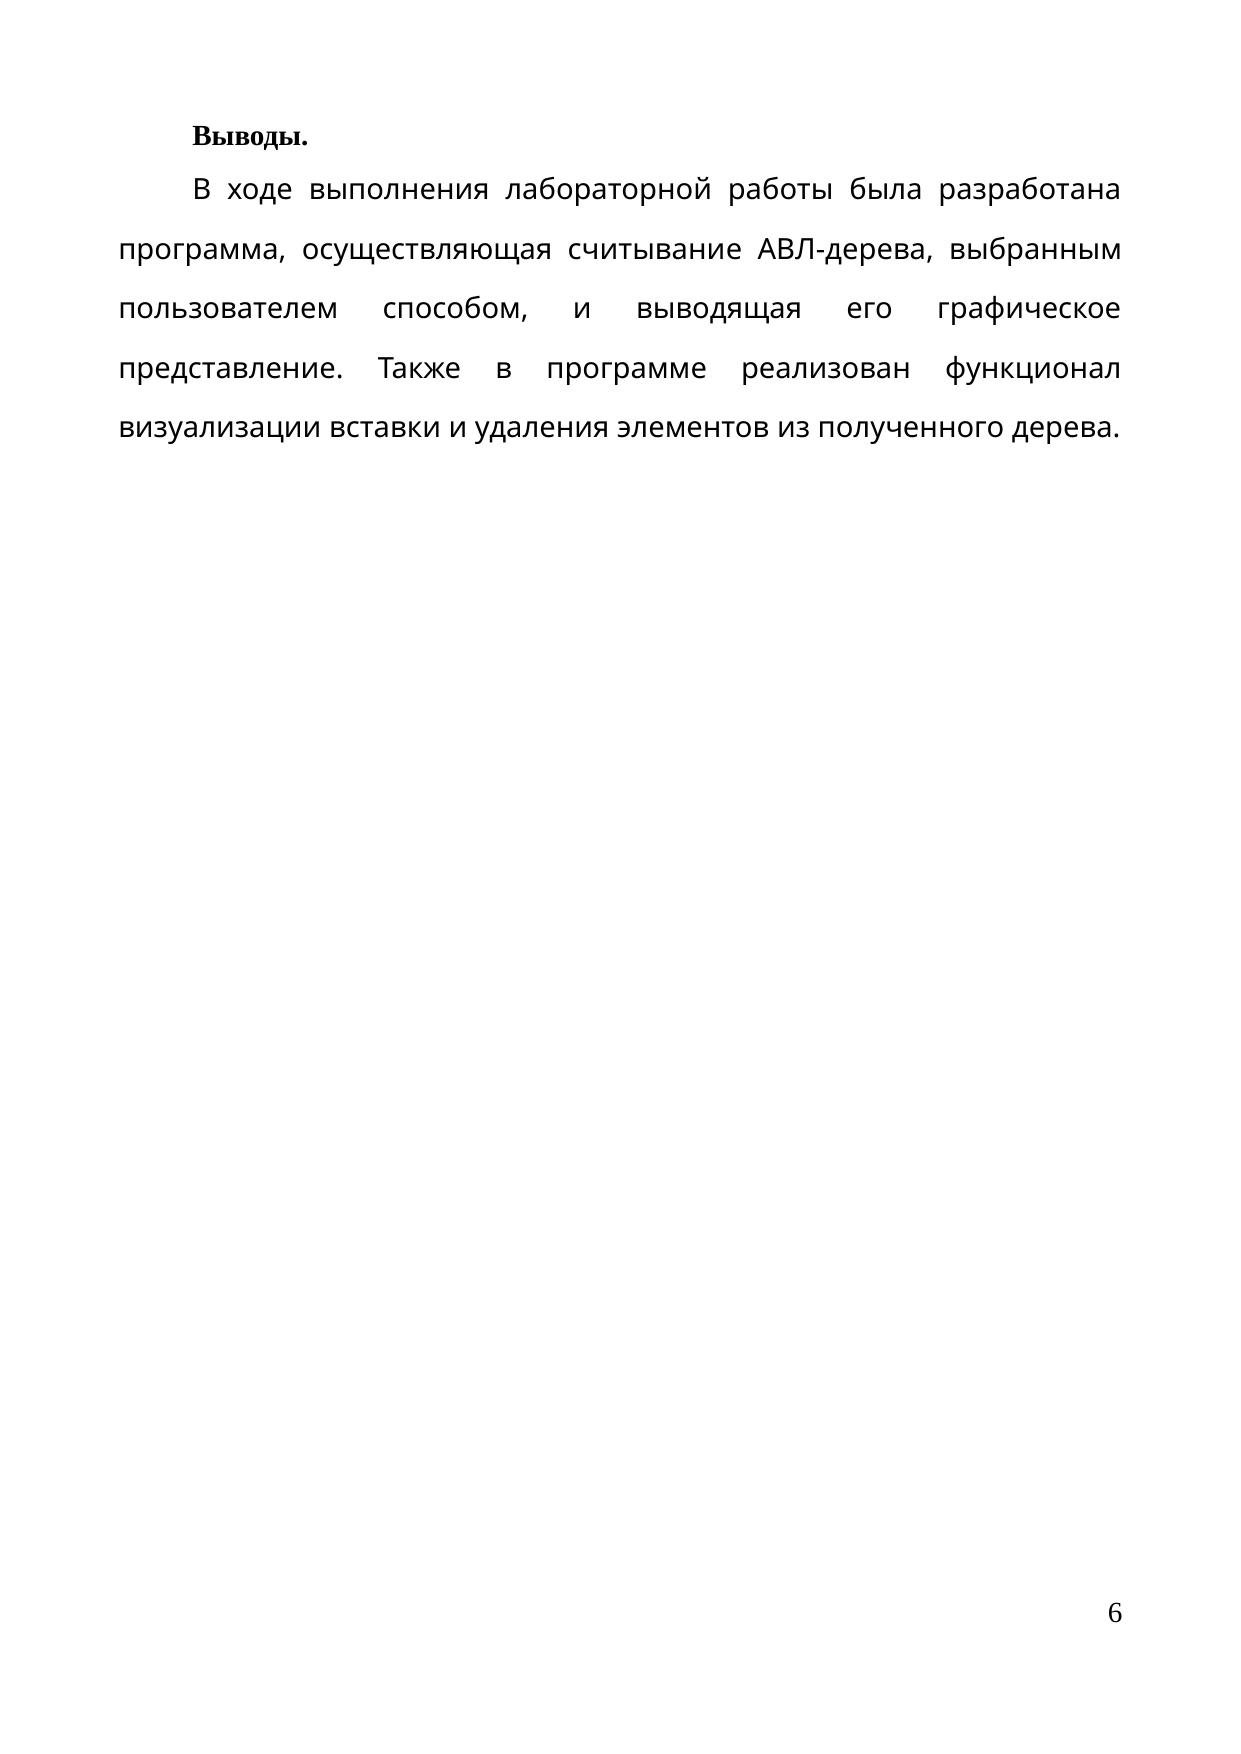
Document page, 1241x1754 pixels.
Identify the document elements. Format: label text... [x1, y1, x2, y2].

subtitle Выводы. [118, 118, 1122, 152]
text В ходе выполнения лабораторной работы была разработана программа, осуществляющая считывание АВЛ-дерева, выбранным пользователем способом, и выводящая его графическое представление. Также в программе реализован функционал визуализации вставки и удаления элементов из полученного дерева. [118, 168, 1122, 446]
